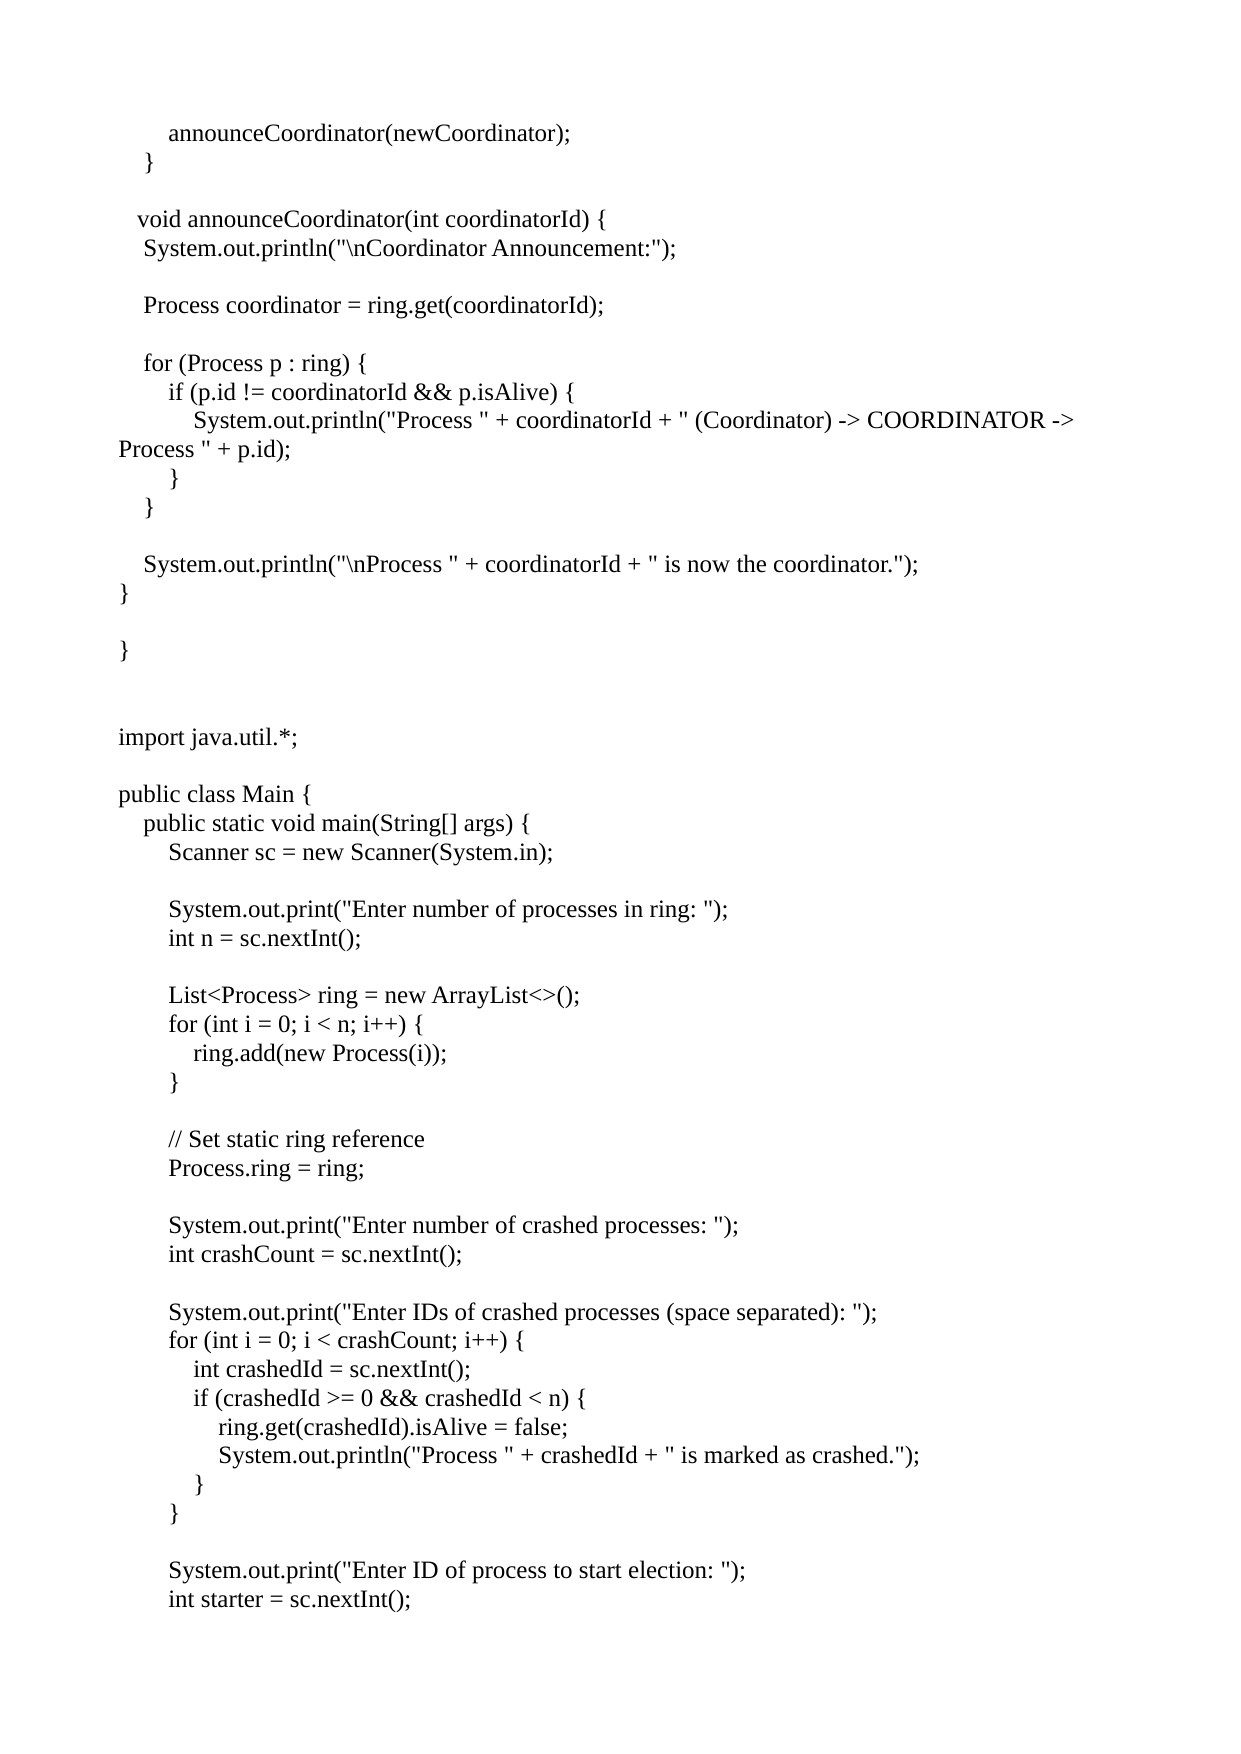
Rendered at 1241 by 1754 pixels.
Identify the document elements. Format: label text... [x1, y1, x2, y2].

text } [118, 1498, 1122, 1527]
text if (crashedId >= 0 && crashedId < n) { [118, 1383, 1122, 1412]
text int n = sc.nextInt(); [118, 923, 1122, 952]
text for (Process p : ring) { [118, 348, 1122, 377]
text System.out.println("Process " + crashedId + " is marked as crashed."); [118, 1441, 1122, 1469]
text System.out.println("\nProcess " + coordinatorId + " is now the coordinator."); [118, 549, 1122, 578]
text System.out.print("Enter ID of process to start election: "); [118, 1556, 1122, 1584]
text Scanner sc = new Scanner(System.in); [118, 837, 1122, 866]
text } [118, 147, 1122, 176]
text } [118, 1067, 1122, 1096]
text ring.get(crashedId).isAlive = false; [118, 1412, 1122, 1441]
text System.out.print("Enter IDs of crashed processes (space separated): "); [118, 1297, 1122, 1326]
text public static void main(String[] args) { [118, 808, 1122, 837]
text } [118, 1469, 1122, 1498]
text Process coordinator = ring.get(coordinatorId); [118, 291, 1122, 319]
text } [118, 578, 1122, 607]
text int crashedId = sc.nextInt(); [118, 1354, 1122, 1383]
text if (p.id != coordinatorId && p.isAlive) { [118, 377, 1122, 406]
text } [118, 492, 1122, 521]
text for (int i = 0; i < n; i++) { [118, 1009, 1122, 1038]
text for (int i = 0; i < crashCount; i++) { [118, 1326, 1122, 1354]
text // Set static ring reference [118, 1124, 1122, 1153]
text announceCoordinator(newCoordinator); [118, 118, 1122, 147]
text public class Main { [118, 779, 1122, 808]
text System.out.print("Enter number of crashed processes: "); [118, 1211, 1122, 1239]
text Process.ring = ring; [118, 1153, 1122, 1182]
text System.out.print("Enter number of processes in ring: "); [118, 894, 1122, 923]
text } [118, 463, 1122, 492]
text ring.add(new Process(i)); [118, 1038, 1122, 1067]
text void announceCoordinator(int coordinatorId) { [118, 204, 1122, 233]
text int starter = sc.nextInt(); [118, 1584, 1122, 1613]
text } [118, 636, 1122, 664]
text List<Process> ring = new ArrayList<>(); [118, 981, 1122, 1009]
text System.out.println("\nCoordinator Announcement:"); [118, 233, 1122, 262]
text System.out.println("Process " + coordinatorId + " (Coordinator) -> COORDINATOR -> Process " + p.id); [118, 406, 1122, 463]
text int crashCount = sc.nextInt(); [118, 1239, 1122, 1268]
text import java.util.*; [118, 722, 1122, 751]
